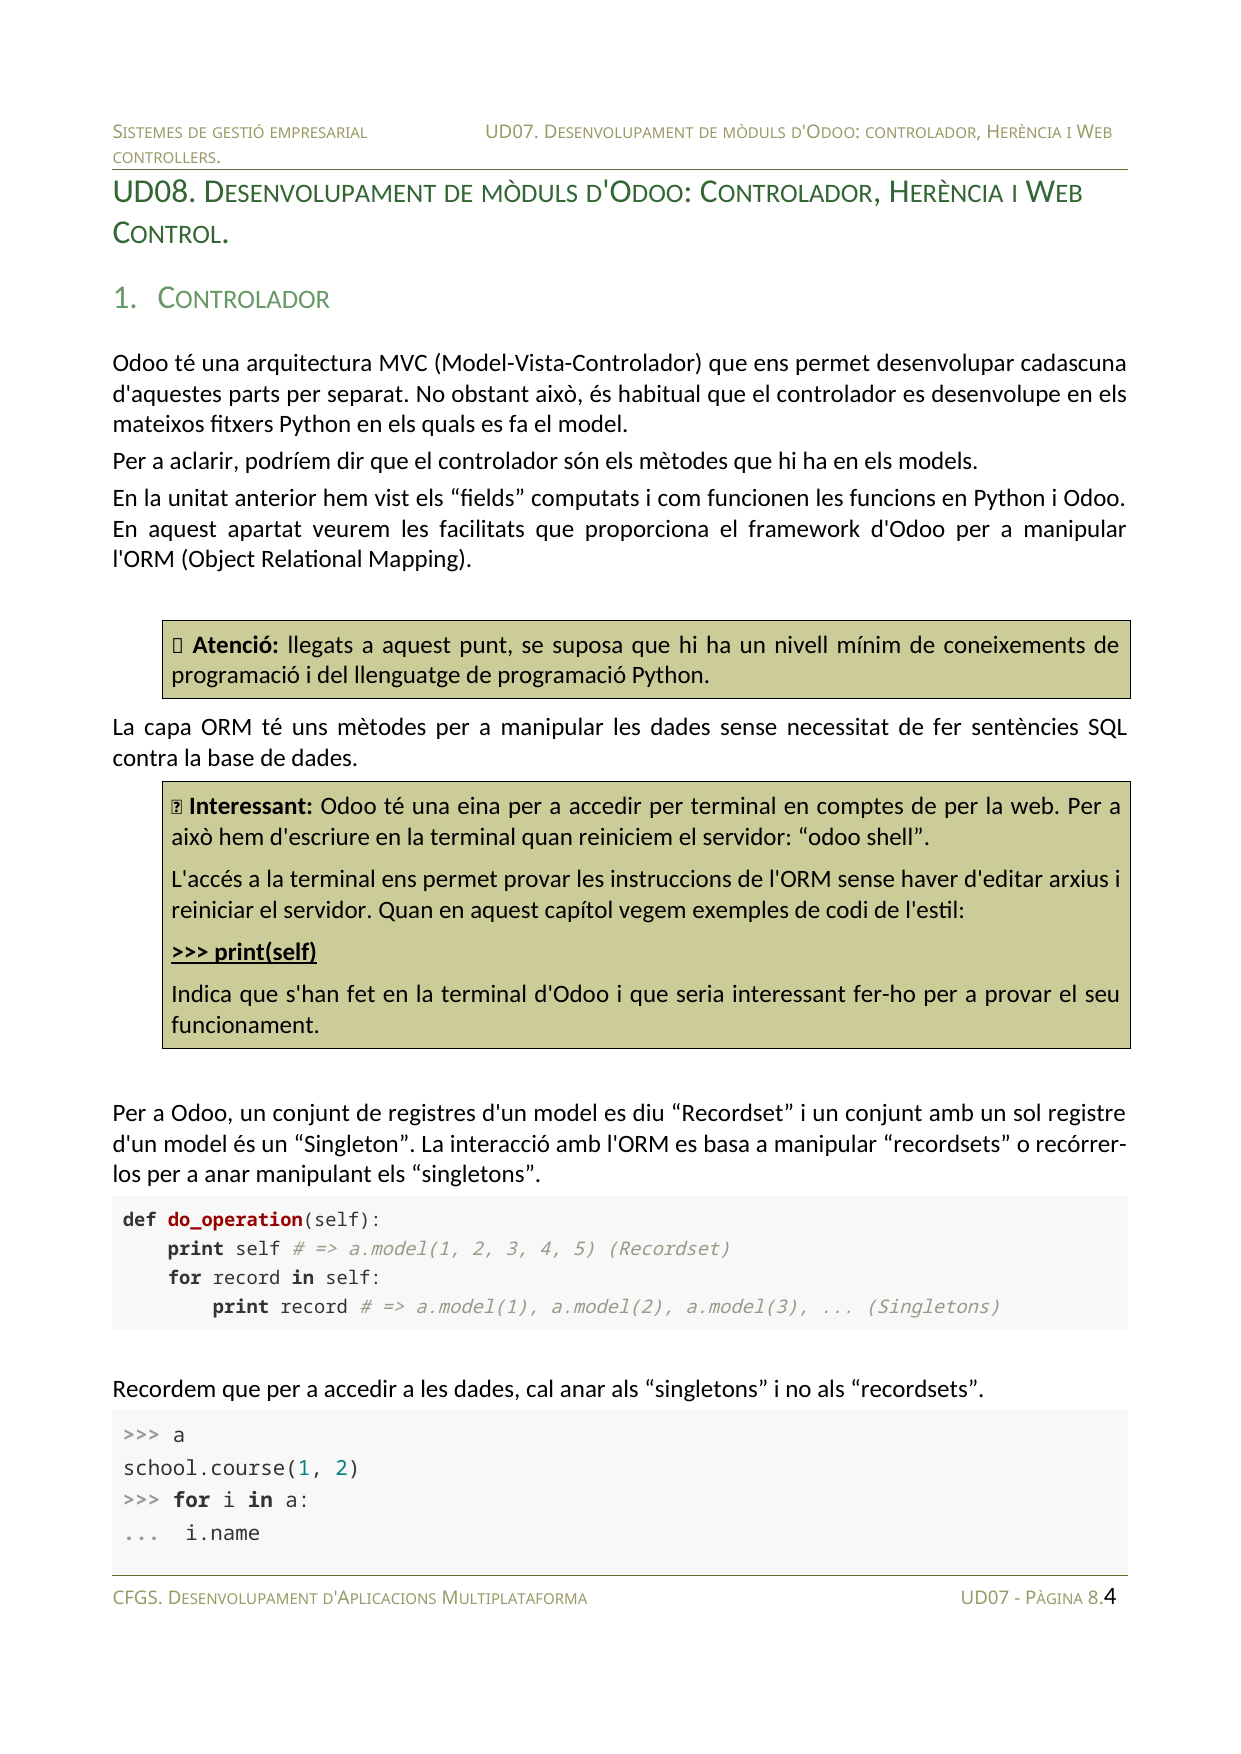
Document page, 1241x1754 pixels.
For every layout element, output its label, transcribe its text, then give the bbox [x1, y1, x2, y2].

text La capa ORM té uns mètodes per a manipular les dades sense necessitat de fer sentències SQL contra la base de dades. [112, 711, 1128, 772]
subtitle Controlador [112, 276, 1128, 317]
table_header def do_operation(self): print self # => a.model(1, 2, 3, 4, 5) (Recordset) for record in self: print record # => a.model(1), a.model(2), a.model(3), ... (Singletons) [112, 1196, 1128, 1330]
text Indica que s'han fet en la terminal d'Odoo i que seria interessant fer-ho per a provar el seu funcionament. [163, 969, 1130, 1048]
text 💬 Interessant: Odoo té una eina per a accedir per terminal en comptes de per la web. Per a això hem d'escriure en la terminal quan reiniciem el servidor: “odoo shell”. [163, 782, 1130, 852]
text Per a aclarir, podríem dir que el controlador són els mètodes que hi ha en els models. [112, 445, 1128, 476]
text >>> print(self) [163, 927, 1130, 967]
text L'accés a la terminal ens permet provar les instruccions de l'ORM sense haver d'editar arxius i reiniciar el servidor. Quan en aquest capítol vegem exemples de codi de l'estil: [163, 854, 1130, 924]
text Odoo té una arquitectura MVC (Model-Vista-Controlador) que ens permet desenvolupar cadascuna d'aquestes parts per separat. No obstant això, és habitual que el controlador es desenvolupe en els mateixos fitxers Python en els quals es fa el model. [112, 347, 1128, 439]
table_header >>> a school.course(1, 2) >>> for i in a: ... i.name [112, 1410, 1128, 1573]
text En la unitat anterior hem vist els “fields” computats i com funcionen les funcions en Python i Odoo. En aquest apartat veurem les facilitats que proporciona el framework d'Odoo per a manipular l'ORM (Object Relational Mapping). [112, 482, 1128, 574]
text Recordem que per a accedir a les dades, cal anar als “singletons” i no als “recordsets”. [112, 1373, 1128, 1403]
text ❕ Atenció: llegats a aquest punt, se suposa que hi ha un nivell mínim de coneixements de programació i del llenguatge de programació Python. [163, 621, 1130, 698]
text UD08. Desenvolupament de mòduls d'Odoo: Controlador, Herència i Web Control. [112, 170, 1128, 252]
text Per a Odoo, un conjunt de registres d'un model es diu “Recordset” i un conjunt amb un sol registre d'un model és un “Singleton”. La interacció amb l'ORM es basa a manipular “recordsets” o recórrer-los per a anar manipulant els “singletons”. [112, 1098, 1128, 1189]
